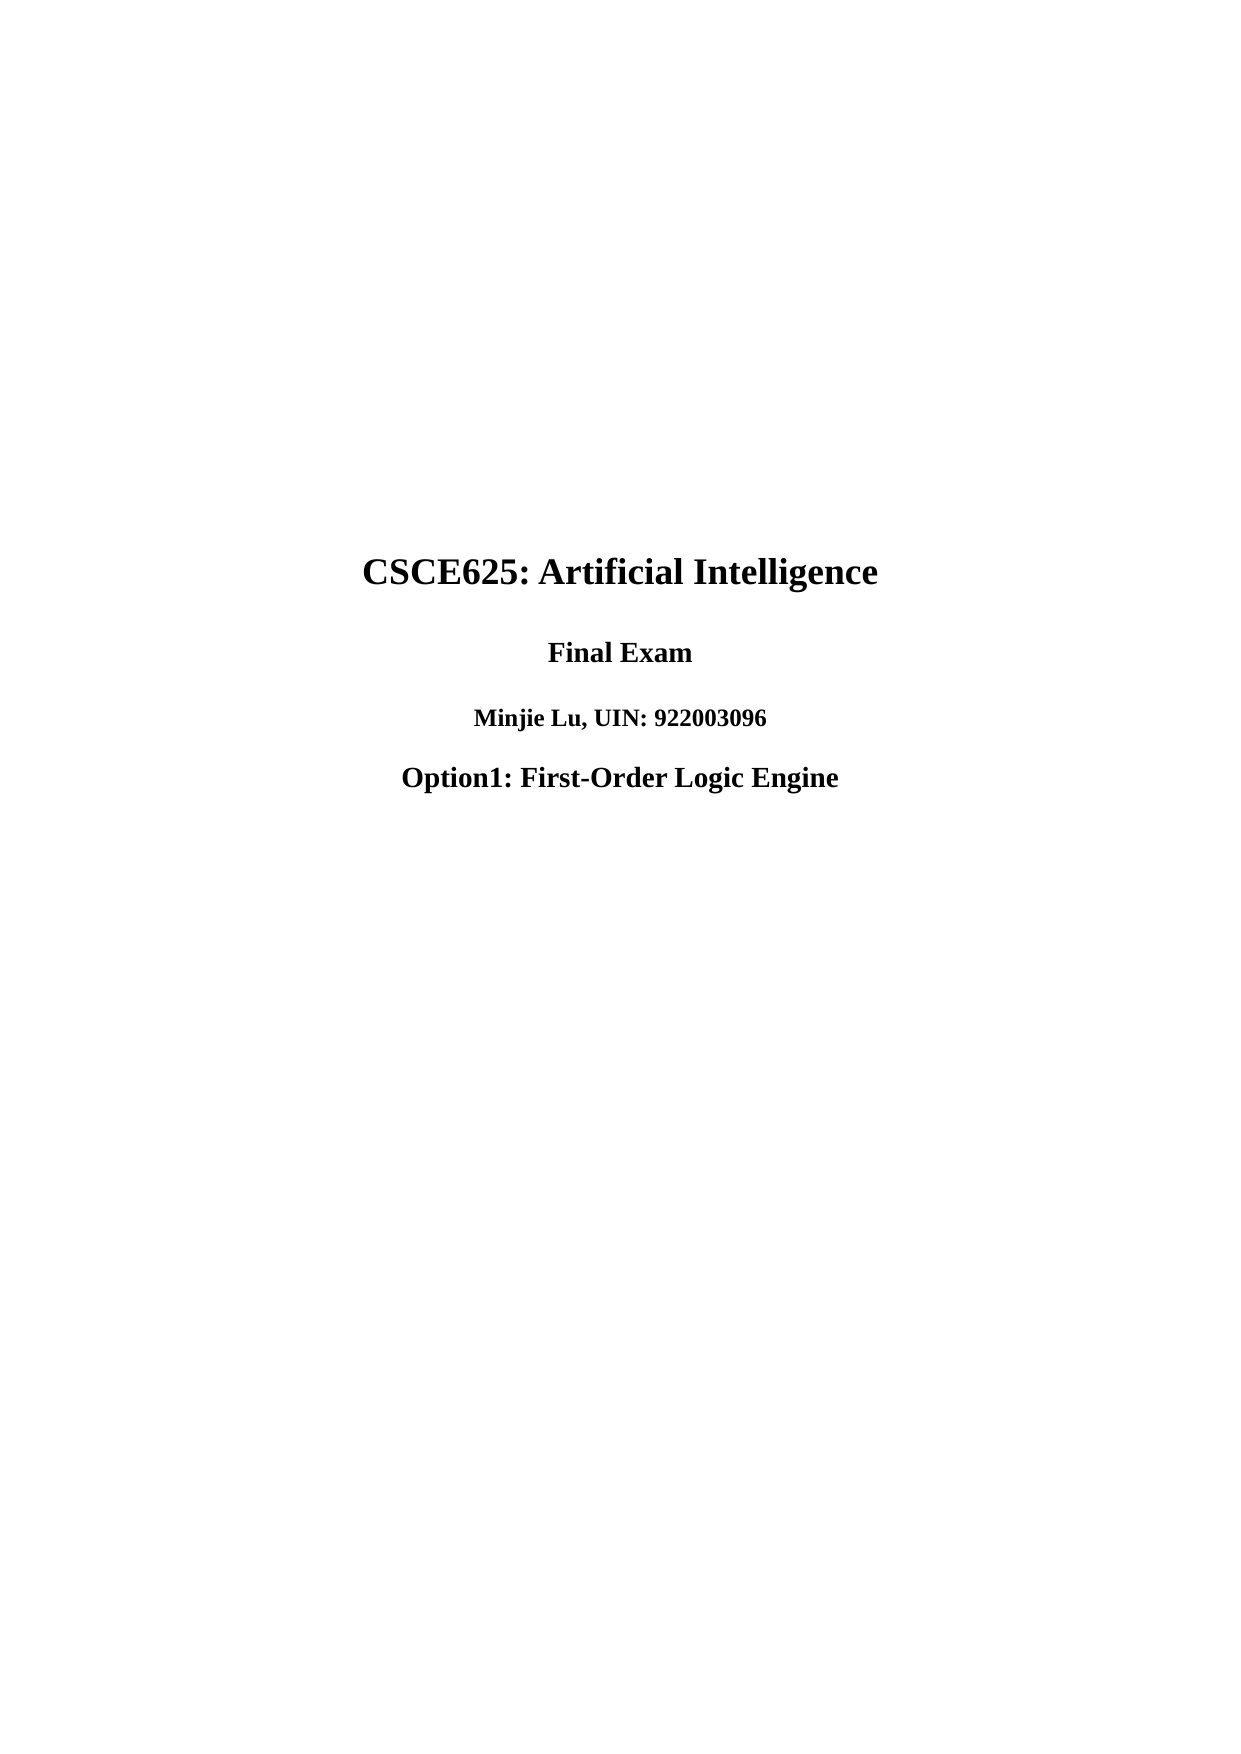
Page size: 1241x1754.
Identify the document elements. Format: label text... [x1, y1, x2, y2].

text Minjie Lu, UIN: 922003096 [118, 703, 1122, 731]
text CSCE625: Artificial Intelligence [118, 549, 1122, 592]
text Final Exam [118, 636, 1122, 669]
text Option1: First-Order Logic Engine [118, 760, 1122, 794]
